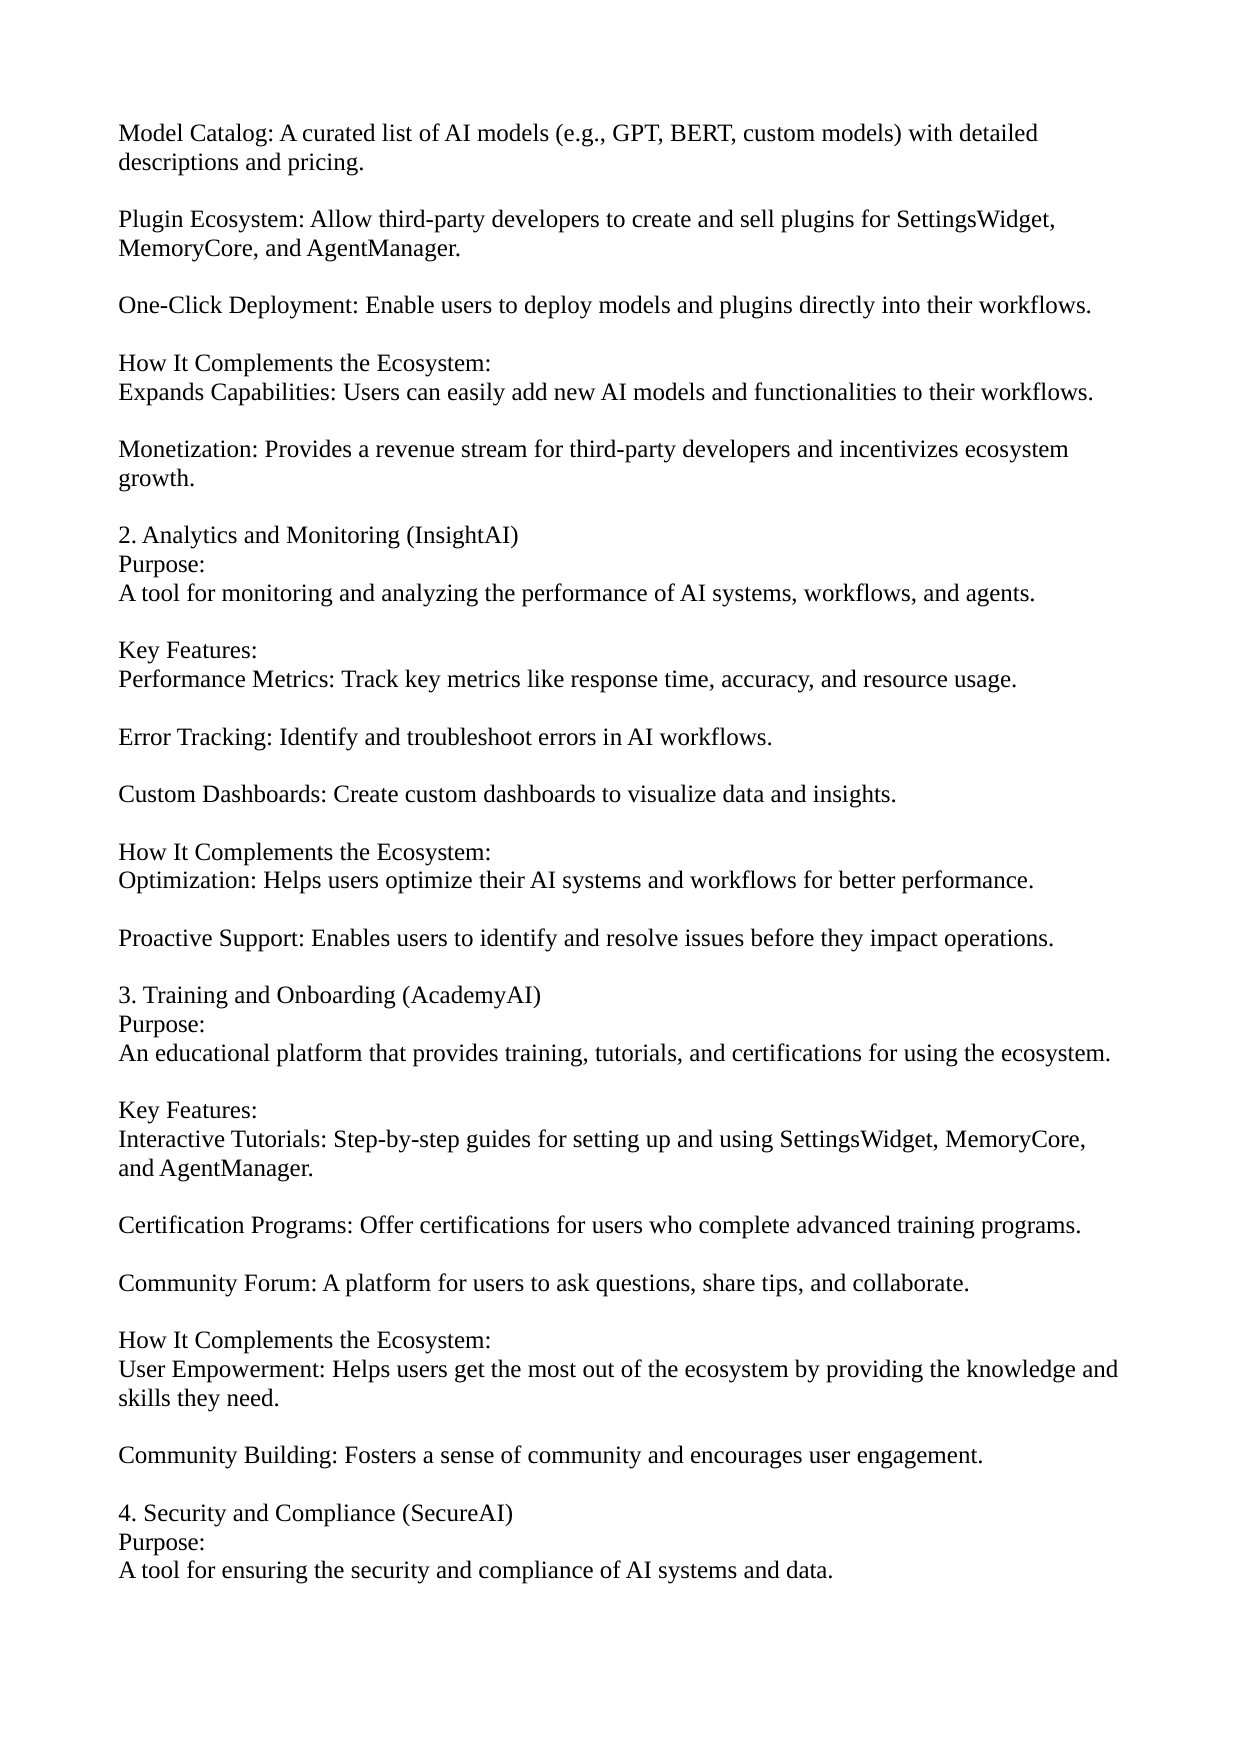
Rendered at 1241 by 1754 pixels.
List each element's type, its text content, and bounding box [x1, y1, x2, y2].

text Certification Programs: Offer certifications for users who complete advanced training programs. [118, 1211, 1122, 1239]
text Error Tracking: Identify and troubleshoot errors in AI workflows. [118, 722, 1122, 751]
text A tool for ensuring the security and compliance of AI systems and data. [118, 1556, 1122, 1584]
text How It Complements the Ecosystem: [118, 837, 1122, 866]
text Purpose: [118, 549, 1122, 578]
text Purpose: [118, 1009, 1122, 1038]
text User Empowerment: Helps users get the most out of the ecosystem by providing the knowledge and skills they need. [118, 1354, 1122, 1412]
text An educational platform that provides training, tutorials, and certifications for using the ecosystem. [118, 1038, 1122, 1067]
text Proactive Support: Enables users to identify and resolve issues before they impact operations. [118, 923, 1122, 952]
text How It Complements the Ecosystem: [118, 1326, 1122, 1354]
text 2. Analytics and Monitoring (InsightAI) [118, 521, 1122, 549]
text Key Features: [118, 1096, 1122, 1124]
text How It Complements the Ecosystem: [118, 348, 1122, 377]
text 4. Security and Compliance (SecureAI) [118, 1498, 1122, 1527]
text Purpose: [118, 1527, 1122, 1556]
text Performance Metrics: Track key metrics like response time, accuracy, and resource usage. [118, 664, 1122, 693]
text One-Click Deployment: Enable users to deploy models and plugins directly into their workflows. [118, 291, 1122, 319]
text Monetization: Provides a revenue stream for third-party developers and incentivizes ecosystem growth. [118, 434, 1122, 492]
text Community Forum: A platform for users to ask questions, share tips, and collaborate. [118, 1268, 1122, 1297]
text 3. Training and Onboarding (AcademyAI) [118, 981, 1122, 1009]
text Community Building: Fosters a sense of community and encourages user engagement. [118, 1441, 1122, 1469]
text Custom Dashboards: Create custom dashboards to visualize data and insights. [118, 779, 1122, 808]
text Optimization: Helps users optimize their AI systems and workflows for better performance. [118, 866, 1122, 894]
text Model Catalog: A curated list of AI models (e.g., GPT, BERT, custom models) with detailed descriptions and pricing. [118, 118, 1122, 176]
text Expands Capabilities: Users can easily add new AI models and functionalities to their workflows. [118, 377, 1122, 406]
text Plugin Ecosystem: Allow third-party developers to create and sell plugins for SettingsWidget, MemoryCore, and AgentManager. [118, 204, 1122, 262]
text Interactive Tutorials: Step-by-step guides for setting up and using SettingsWidget, MemoryCore, and AgentManager. [118, 1124, 1122, 1182]
text Key Features: [118, 636, 1122, 664]
text A tool for monitoring and analyzing the performance of AI systems, workflows, and agents. [118, 578, 1122, 607]
